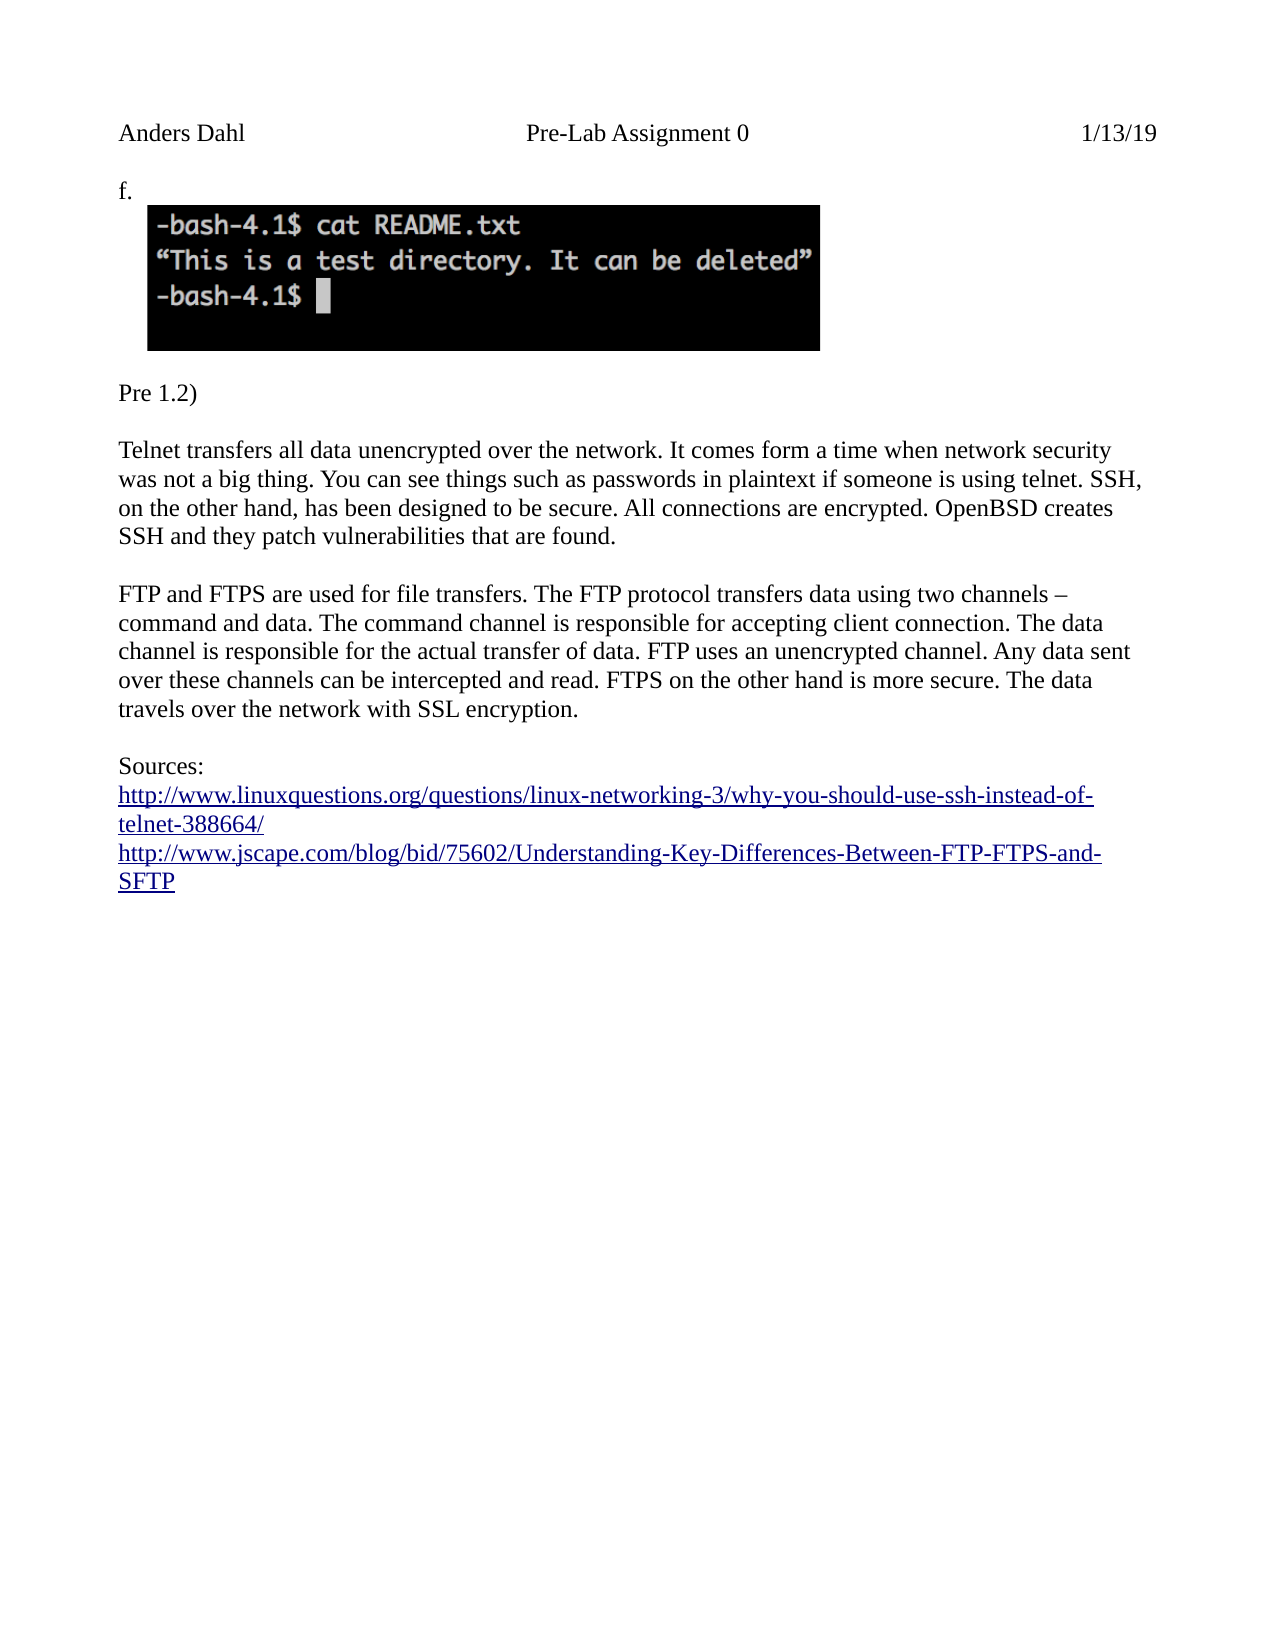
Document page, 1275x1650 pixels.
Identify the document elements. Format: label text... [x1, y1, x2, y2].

text Pre 1.2) [118, 378, 1157, 406]
picture [147, 205, 820, 351]
text Telnet transfers all data unencrypted over the network. It comes form a time when network security was not a big thing. You can see things such as passwords in plaintext if someone is using telnet. SSH, on the other hand, has been designed to be secure. All connections are encrypted. OpenBSD creates SSH and they patch vulnerabilities that are found. [118, 435, 1157, 550]
text FTP and FTPS are used for file transfers. The FTP protocol transfers data using two channels – command and data. The command channel is responsible for accepting client connection. The data channel is responsible for the actual transfer of data. FTP uses an unencrypted channel. Any data sent over these channels can be intercepted and read. FTPS on the other hand is more secure. The data travels over the network with SSL encryption. [118, 579, 1157, 723]
text http://www.jscape.com/blog/bid/75602/Understanding-Key-Differences-Between-FTP-FTPS-and-SFTP [118, 838, 1157, 895]
text http://www.linuxquestions.org/questions/linux-networking-3/why-you-should-use-ssh-instead-of-telnet-388664/ [118, 780, 1157, 838]
text f. [118, 176, 1157, 205]
text Sources: [118, 751, 1157, 780]
